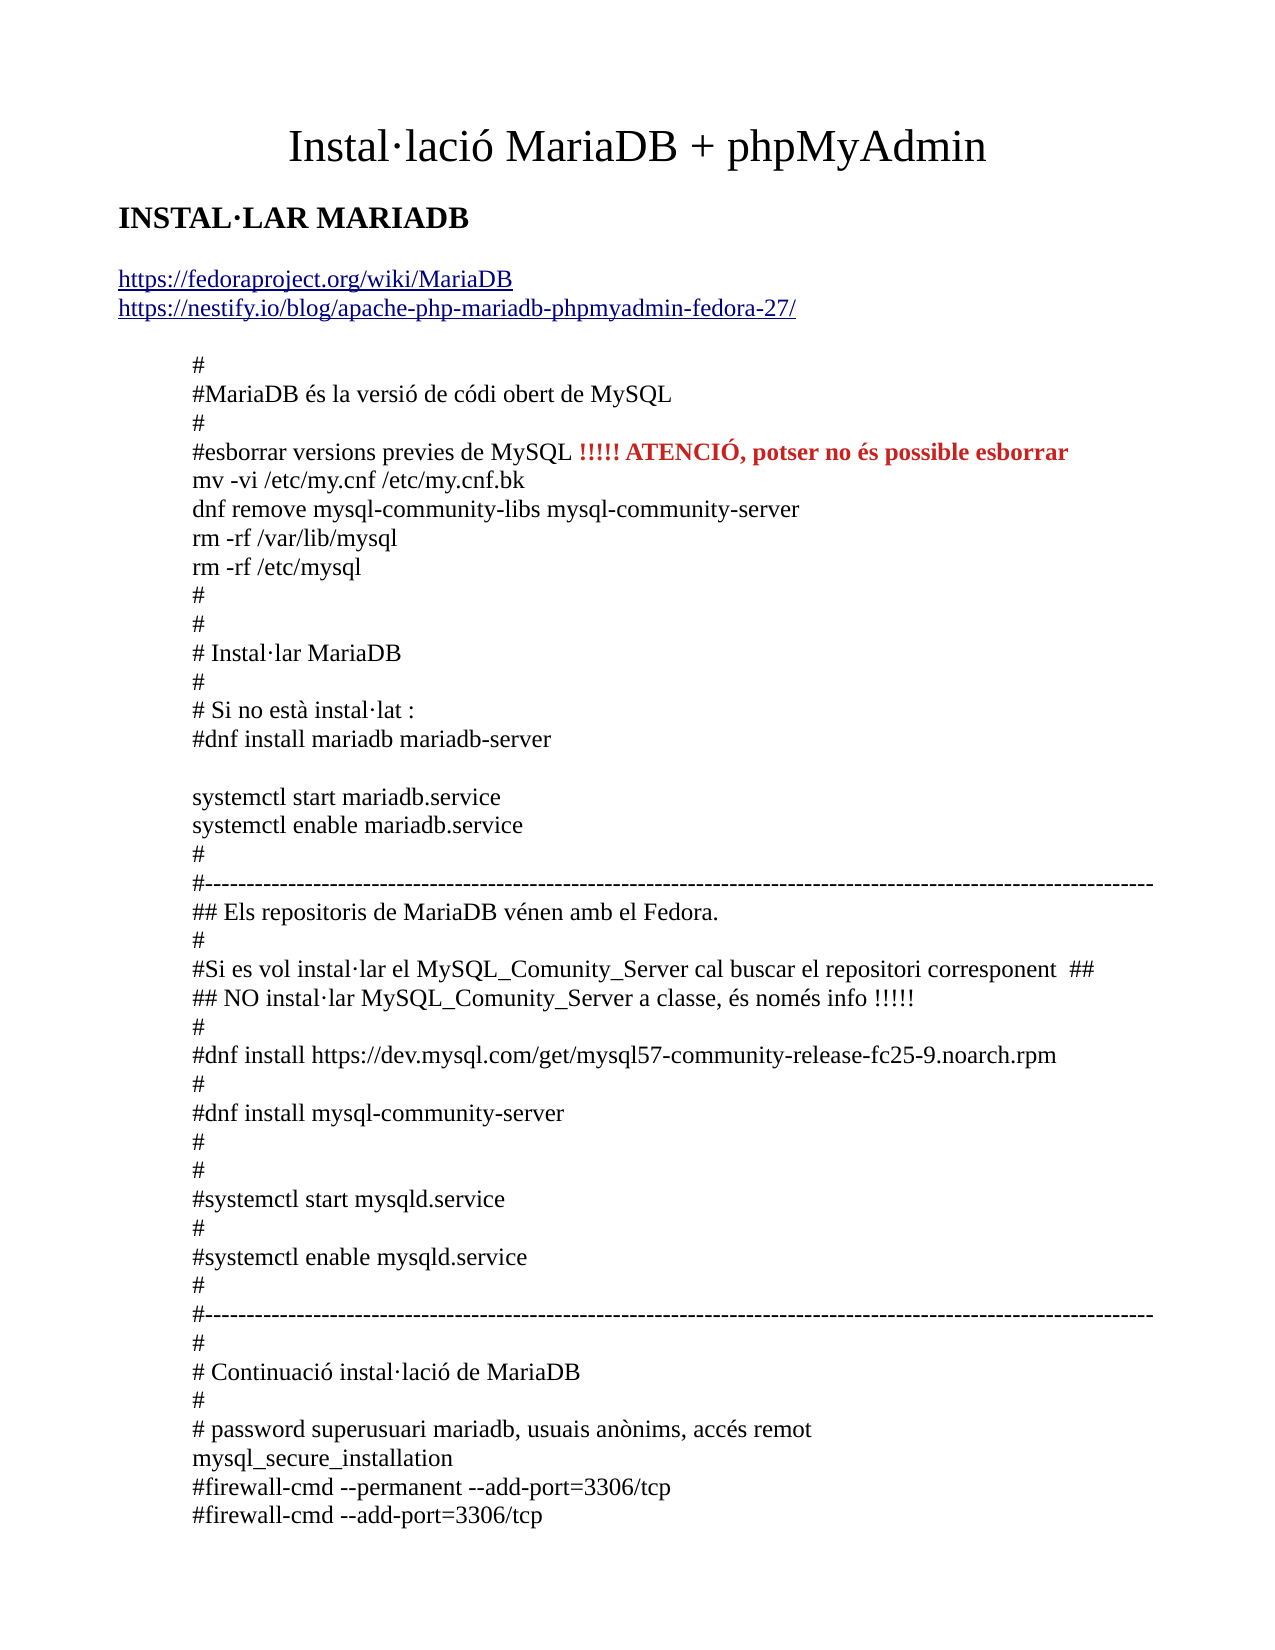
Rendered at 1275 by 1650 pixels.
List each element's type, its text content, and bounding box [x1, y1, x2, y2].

text INSTAL·LAR MARIADB [118, 199, 1157, 236]
text https://fedoraproject.org/wiki/MariaDB [118, 264, 1157, 293]
text https://nestify.io/blog/apache-php-mariadb-phpmyadmin-fedora-27/ [118, 293, 1157, 322]
text Instal·lació MariaDB + phpMyAdmin [118, 118, 1157, 171]
text # #MariaDB és la versió de códi obert de MySQL # #esborrar versions previes de MySQL !!!!! ATENCIÓ, potser no és possible esborrar mv -vi /etc/my.cnf /etc/my.cnf.bk dnf remove mysql-community-libs mysql-community-server rm -rf /var/lib/mysql rm -rf /etc/mysql # # # Instal·lar MariaDB # # Si no està instal·lat : #dnf install mariadb mariadb-server systemctl start mariadb.service systemctl enable mariadb.service # #------------------------------------------------------------------------------------------------------------------ ## Els repositoris de MariaDB vénen amb el Fedora. # #Si es vol instal·lar el MySQL_Comunity_Server cal buscar el repositori corresponent ## ## NO instal·lar MySQL_Comunity_Server a classe, és només info !!!!! # #dnf install https://dev.mysql.com/get/mysql57-community-release-fc25-9.noarch.rpm # #dnf install mysql-community-server # # #systemctl start mysqld.service # #systemctl enable mysqld.service # #------------------------------------------------------------------------------------------------------------------ # # Continuació instal·lació de MariaDB # # password superusuari mariadb, usuais anònims, accés remot mysql_secure_installation #firewall-cmd --permanent --add-port=3306/tcp #firewall-cmd --add-port=3306/tcp [192, 351, 1157, 1529]
